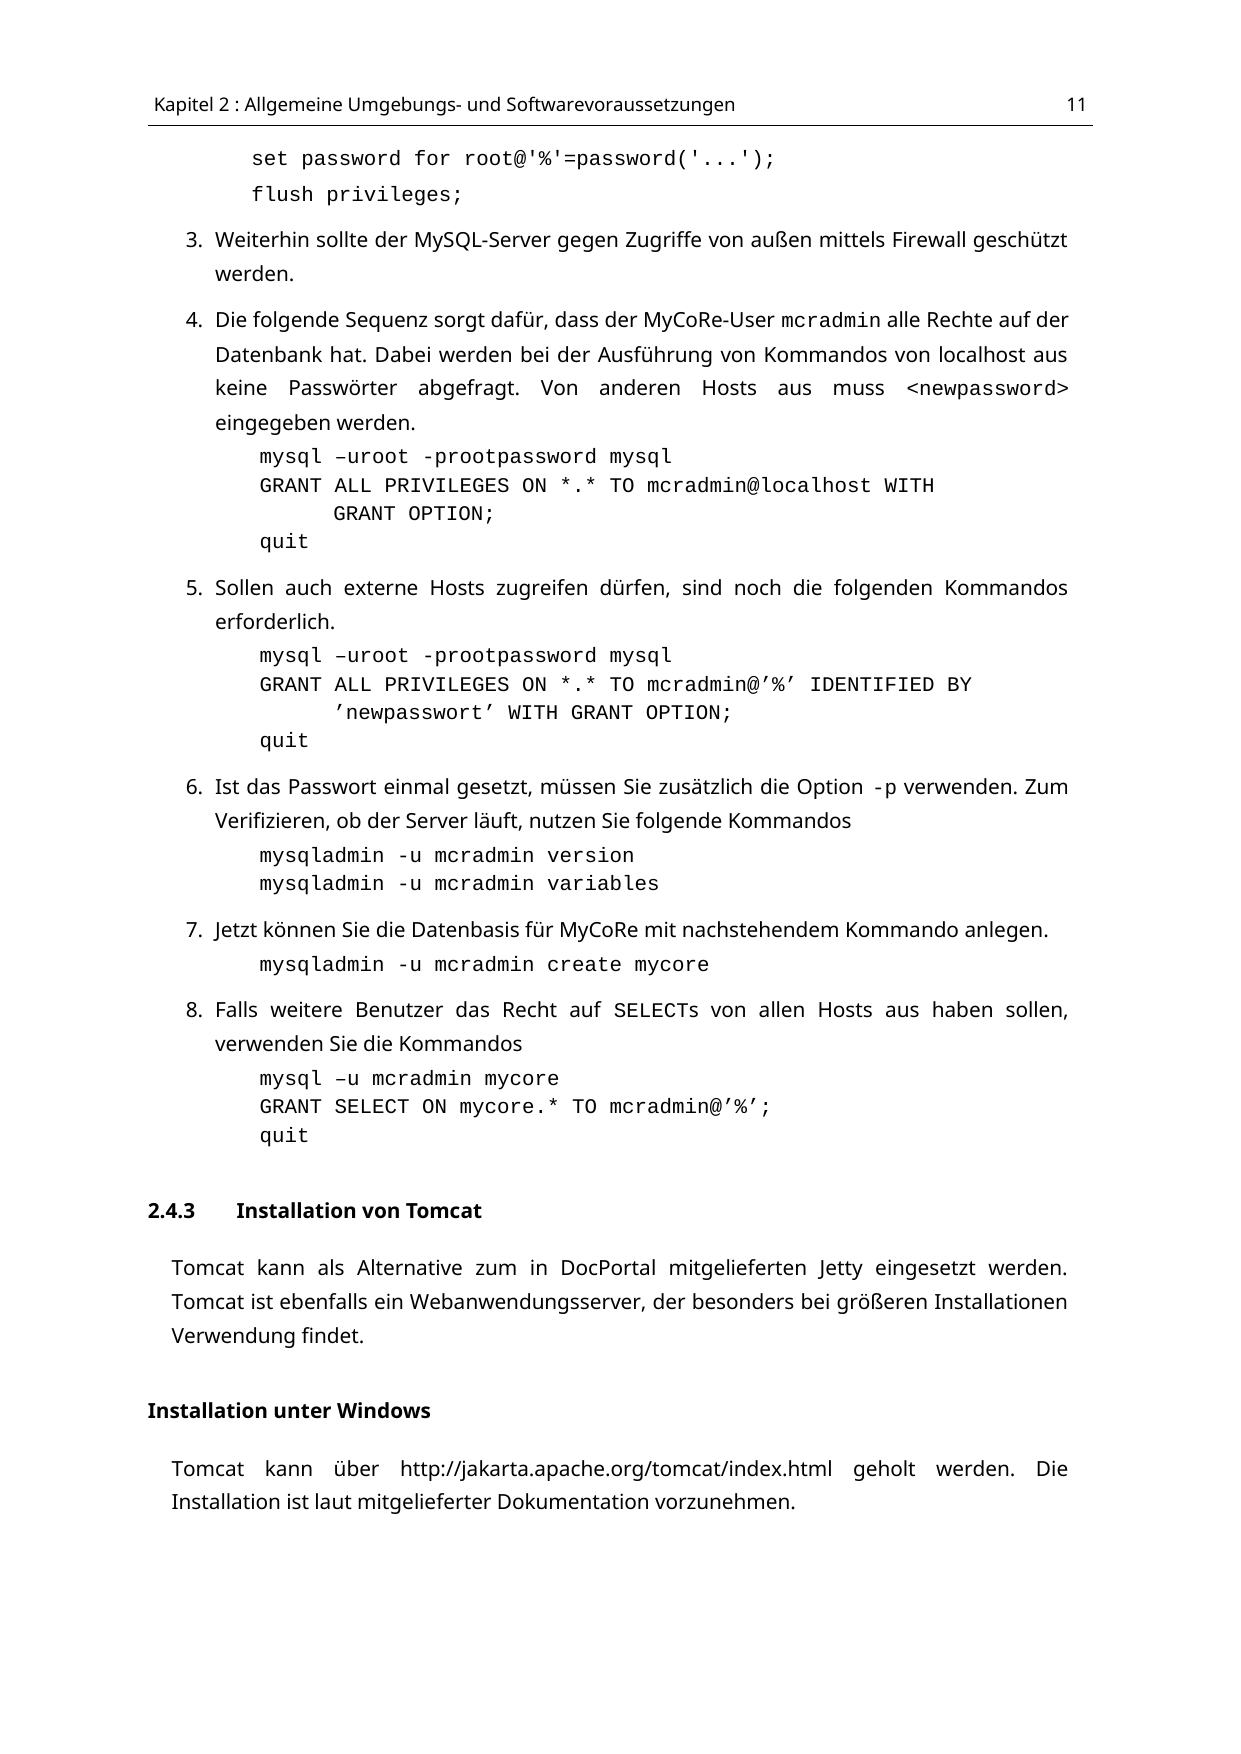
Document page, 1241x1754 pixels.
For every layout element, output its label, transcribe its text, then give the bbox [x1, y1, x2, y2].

list Sollen auch externe Hosts zugreifen dürfen, sind noch die folgenden Kommandos erforderlich. mysql –uroot -prootpassword mysql GRANT ALL PRIVILEGES ON *.* TO mcradmin@’%’ IDENTIFIED BY ’newpasswort’ WITH GRANT OPTION; quit [148, 573, 1069, 754]
list Ist das Passwort einmal gesetzt, müssen Sie zusätzlich die Option -p verwenden. Zum Verifizieren, ob der Server läuft, nutzen Sie folgende Kommandos mysqladmin -u mcradmin version mysqladmin -u mcradmin variables [148, 772, 1069, 897]
subtitle Installation von Tomcat [148, 1196, 1092, 1224]
list Falls weitere Benutzer das Recht auf SELECTs von allen Hosts aus haben sollen, verwenden Sie die Kommandos mysql –u mcradmin mycore GRANT SELECT ON mycore.* TO mcradmin@’%’; quit [148, 995, 1069, 1148]
list Weiterhin sollte der MySQL-Server gegen Zugriffe von außen mittels Firewall geschützt werden. [148, 225, 1069, 287]
list Die folgende Sequenz sorgt dafür, dass der MyCoRe-User mcradmin alle Rechte auf der Datenbank hat. Dabei werden bei der Ausführung von Kommandos von localhost aus keine Passwörter abgefragt. Von anderen Hosts aus muss <newpassword> eingegeben werden. mysql –uroot -prootpassword mysql GRANT ALL PRIVILEGES ON *.* TO mcradmin@localhost WITH GRANT OPTION; quit [148, 306, 1069, 555]
list flush privileges; [184, 184, 1069, 207]
text Tomcat kann als Alternative zum in DocPortal mitgelieferten Jetty eingesetzt werden. Tomcat ist ebenfalls ein Webanwendungsserver, der besonders bei größeren Installationen Verwendung findet. [171, 1253, 1069, 1349]
list set password for root@'%'=password('...'); [184, 148, 1069, 171]
list Jetzt können Sie die Datenbasis für MyCoRe mit nachstehendem Kommando anlegen. mysqladmin -u mcradmin create mycore [148, 915, 1069, 977]
subtitle Installation unter Windows [148, 1396, 1092, 1424]
text Tomcat kann über http://jakarta.apache.org/tomcat/index.html geholt werden. Die Installation ist laut mitgelieferter Dokumentation vorzunehmen. [171, 1454, 1069, 1516]
